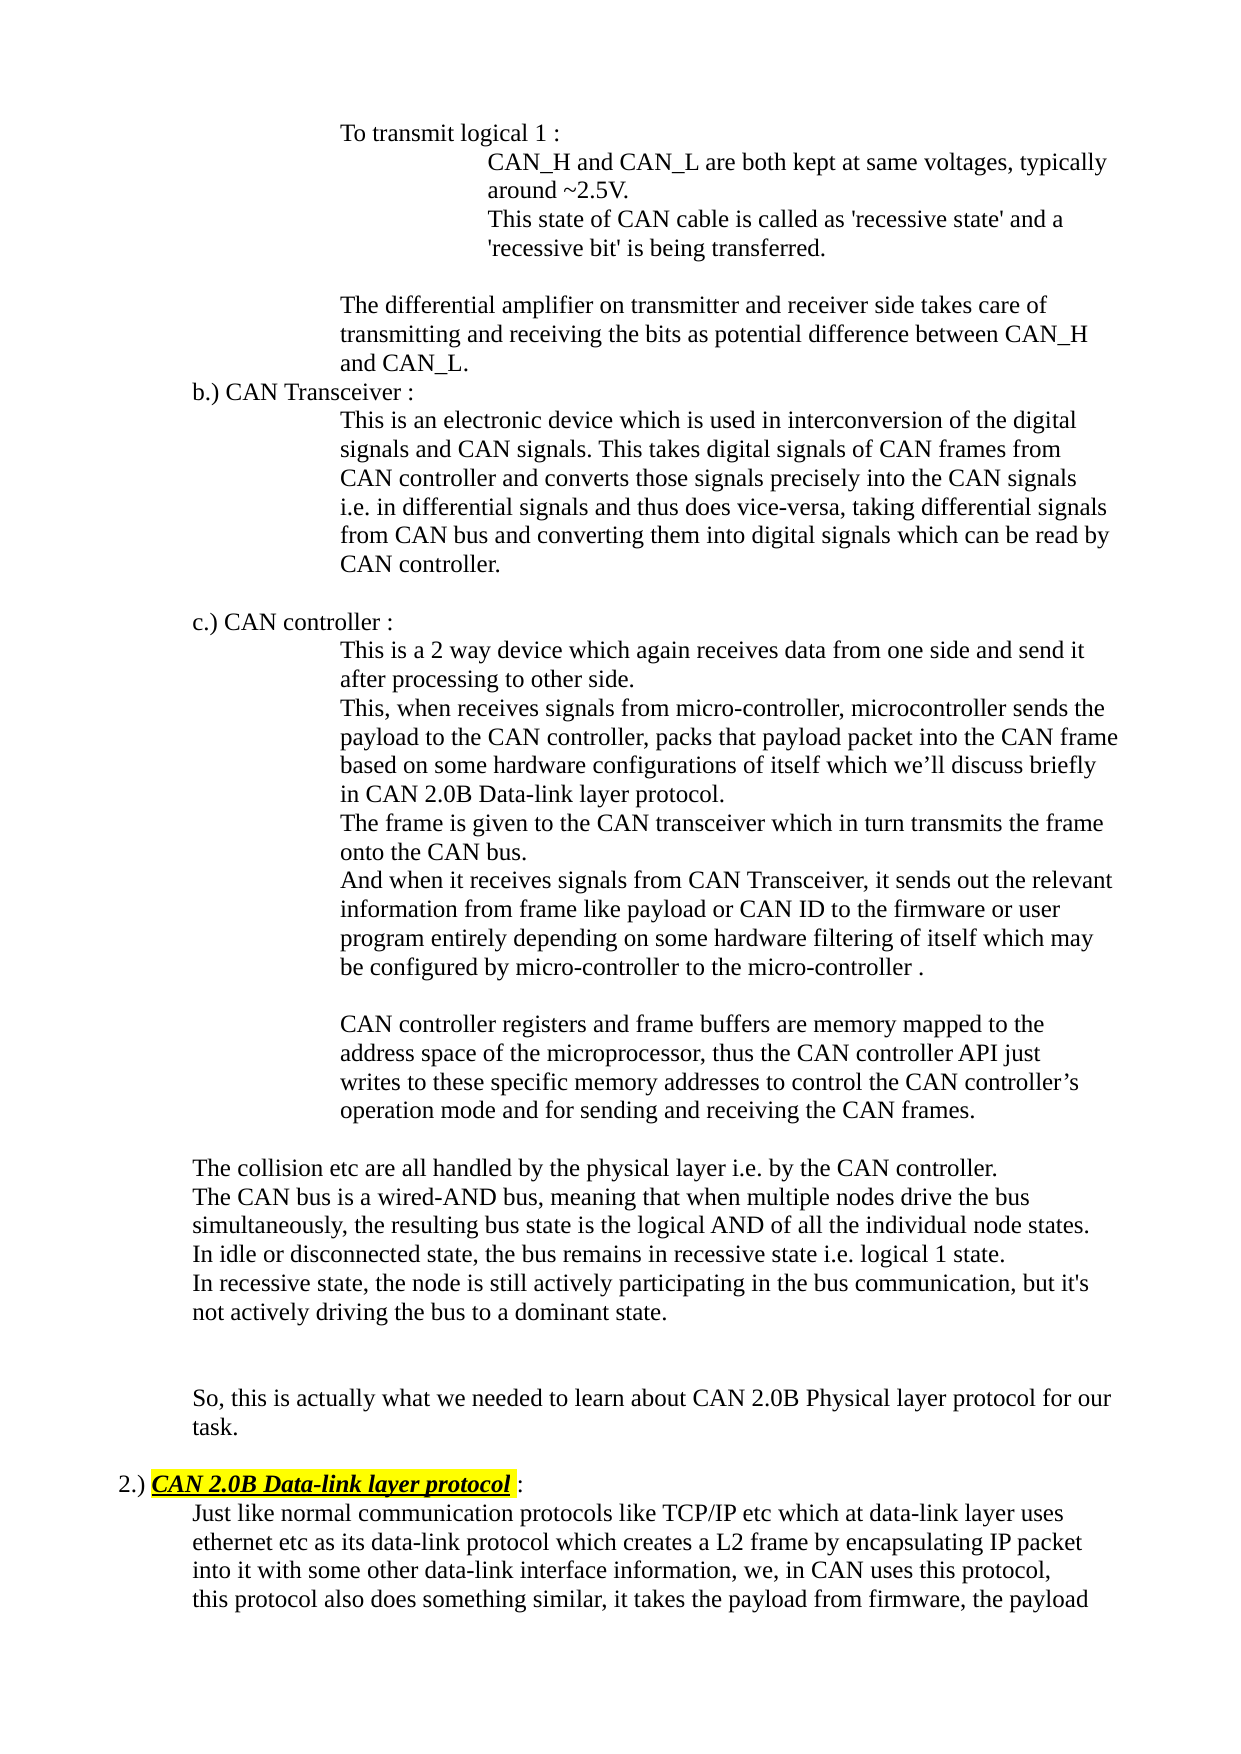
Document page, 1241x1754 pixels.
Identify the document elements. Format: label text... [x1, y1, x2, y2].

text c.) CAN controller : [118, 607, 1122, 636]
text CAN controller. [118, 549, 1122, 578]
text So, this is actually what we needed to learn about CAN 2.0B Physical layer protocol for our task. [118, 1383, 1122, 1441]
text This state of CAN cable is called as 'recessive state' and a 'recessive bit' is being transferred. [118, 204, 1122, 262]
text To transmit logical 1 : [118, 118, 1122, 147]
text address space of the microprocessor, thus the CAN controller API just [118, 1038, 1122, 1067]
text writes to these specific memory addresses to control the CAN controller’s [118, 1067, 1122, 1096]
text Just like normal communication protocols like TCP/IP etc which at data-link layer uses ethernet etc as its data-link protocol which creates a L2 frame by encapsulating IP packet [118, 1498, 1122, 1556]
text The CAN bus is a wired-AND bus, meaning that when multiple nodes drive the bus simultaneously, the resulting bus state is the logical AND of all the individual node states. [118, 1182, 1122, 1239]
text The collision etc are all handled by the physical layer i.e. by the CAN controller. [118, 1153, 1122, 1182]
text CAN controller and converts those signals precisely into the CAN signals [118, 463, 1122, 492]
text This, when receives signals from micro-controller, microcontroller sends the payload to the CAN controller, packs that payload packet into the CAN frame based on some hardware configurations of itself which we’ll discuss briefly [118, 693, 1122, 779]
text operation mode and for sending and receiving the CAN frames. [118, 1096, 1122, 1124]
text this protocol also does something similar, it takes the payload from firmware, the payload [118, 1584, 1122, 1613]
text In idle or disconnected state, the bus remains in recessive state i.e. logical 1 state. [118, 1239, 1122, 1268]
text in CAN 2.0B Data-link layer protocol. [118, 779, 1122, 808]
text after processing to other side. [118, 664, 1122, 693]
text In recessive state, the node is still actively participating in the bus communication, but it's not actively driving the bus to a dominant state. [118, 1268, 1122, 1326]
text CAN controller registers and frame buffers are memory mapped to the [118, 1009, 1122, 1038]
text b.) CAN Transceiver : [118, 377, 1122, 406]
text This is an electronic device which is used in interconversion of the digital signals and CAN signals. This takes digital signals of CAN frames from [118, 406, 1122, 463]
text i.e. in differential signals and thus does vice-versa, taking differential signals [118, 492, 1122, 521]
text into it with some other data-link interface information, we, in CAN uses this protocol, [118, 1556, 1122, 1584]
text And when it receives signals from CAN Transceiver, it sends out the relevant information from frame like payload or CAN ID to the firmware or user program entirely depending on some hardware filtering of itself which may be configured by micro-controller to the micro-controller . [118, 866, 1122, 981]
text This is a 2 way device which again receives data from one side and send it [118, 636, 1122, 664]
text The differential amplifier on transmitter and receiver side takes care of transmitting and receiving the bits as potential difference between CAN_H and CAN_L. [118, 291, 1122, 377]
text from CAN bus and converting them into digital signals which can be read by [118, 521, 1122, 549]
text 2.) CAN 2.0B Data-link layer protocol : [118, 1469, 1122, 1498]
text The frame is given to the CAN transceiver which in turn transmits the frame onto the CAN bus. [118, 808, 1122, 866]
text CAN_H and CAN_L are both kept at same voltages, typically around ~2.5V. [118, 147, 1122, 204]
